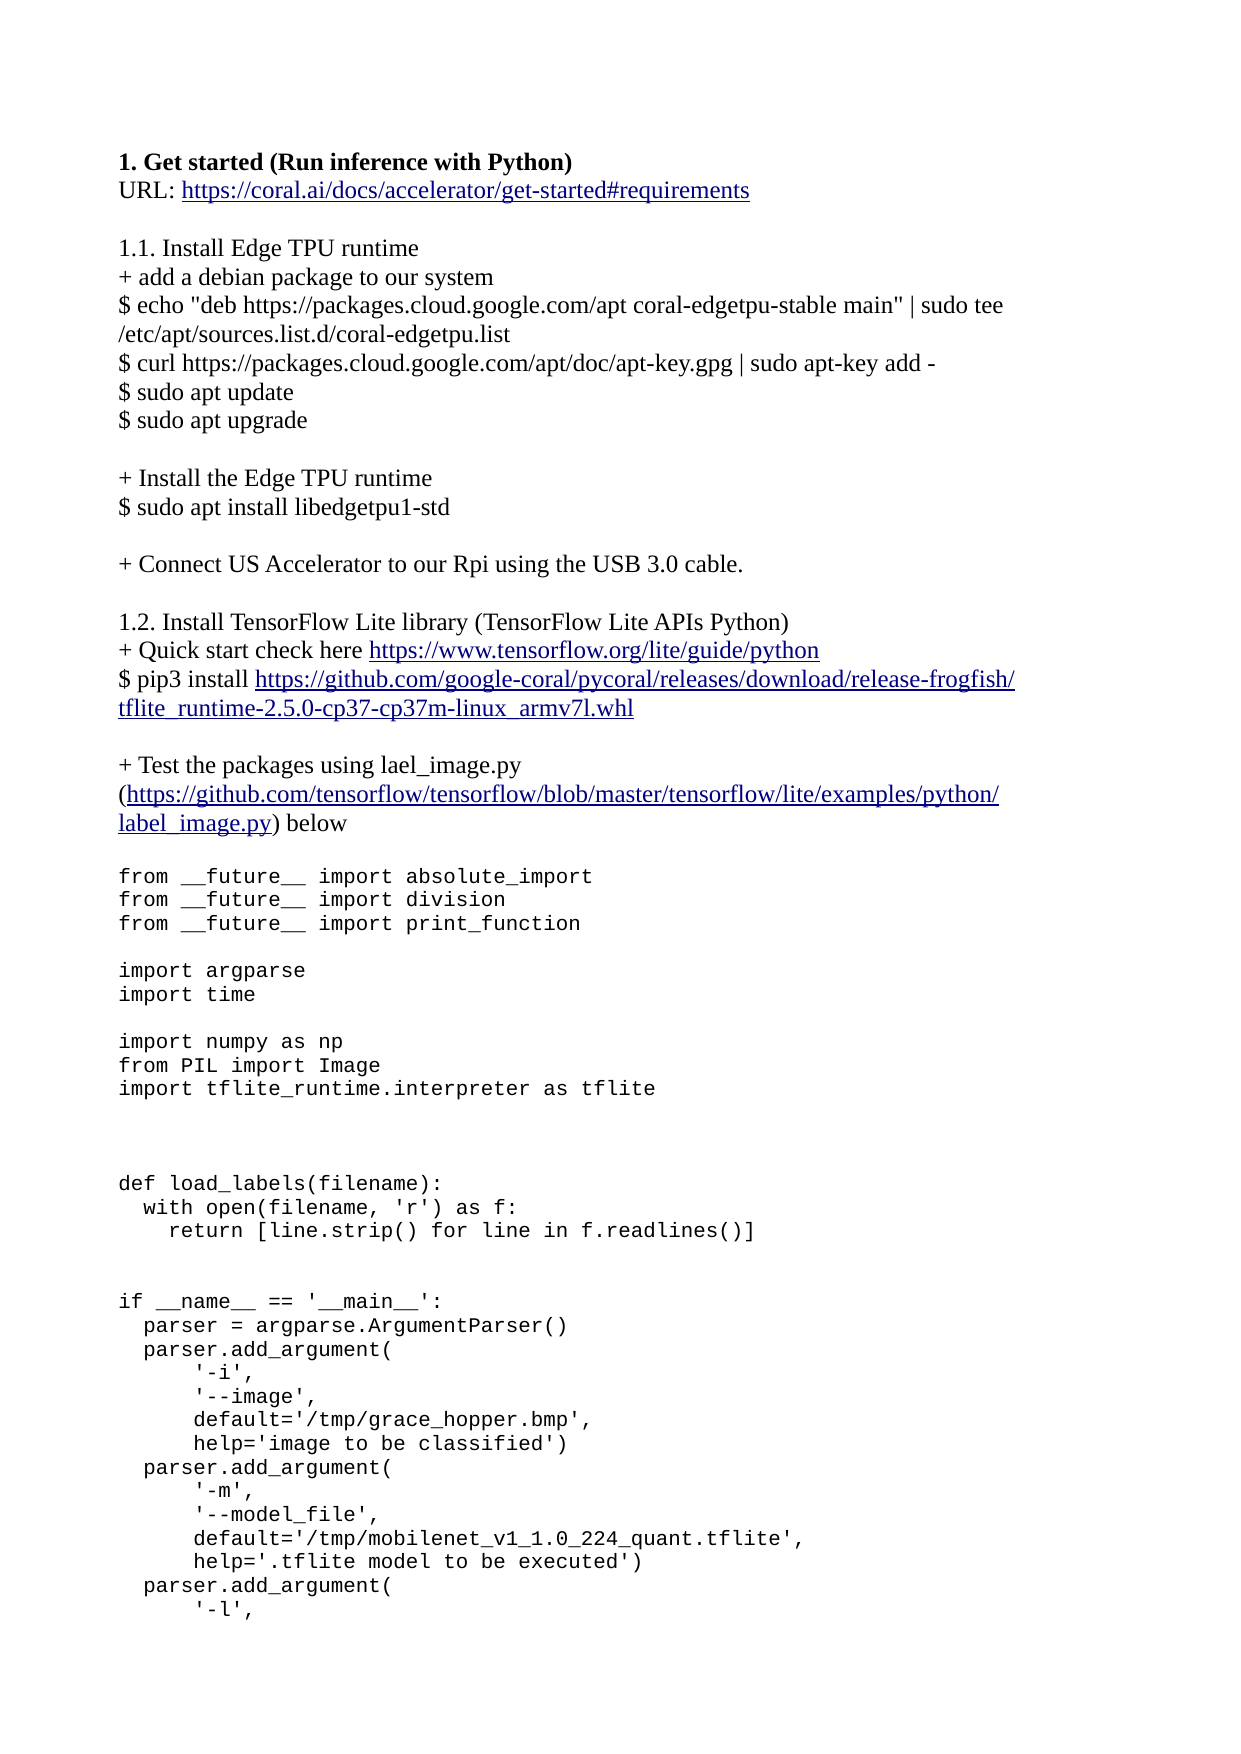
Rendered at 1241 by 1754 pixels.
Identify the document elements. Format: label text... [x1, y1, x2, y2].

text 1.2. Install TensorFlow Lite library (TensorFlow Lite APIs Python) [118, 607, 1122, 636]
text URL: https://coral.ai/docs/accelerator/get-started#requirements [118, 176, 1122, 204]
text default='/tmp/grace_hopper.bmp', [118, 1409, 1122, 1433]
text import argparse [118, 960, 1122, 984]
text + Quick start check here https://www.tensorflow.org/lite/guide/python [118, 636, 1122, 664]
text from __future__ import division [118, 889, 1122, 913]
text parser.add_argument( [118, 1457, 1122, 1480]
text $ pip3 install https://github.com/google-coral/pycoral/releases/download/release-frogfish/tflite_runtime-2.5.0-cp37-cp37m-linux_armv7l.whl [118, 664, 1122, 722]
text parser = argparse.ArgumentParser() [118, 1315, 1122, 1338]
text + add a debian package to our system [118, 262, 1122, 291]
text + Connect US Accelerator to our Rpi using the USB 3.0 cable. [118, 549, 1122, 578]
text import numpy as np [118, 1031, 1122, 1055]
text $ sudo apt install libedgetpu1-std [118, 492, 1122, 521]
text import time [118, 984, 1122, 1007]
text help='image to be classified') [118, 1433, 1122, 1457]
text $ sudo apt upgrade [118, 406, 1122, 434]
text '--model_file', [118, 1504, 1122, 1528]
text parser.add_argument( [118, 1575, 1122, 1599]
text '-i', [118, 1362, 1122, 1386]
text parser.add_argument( [118, 1338, 1122, 1362]
text '-l', [118, 1599, 1122, 1622]
text return [line.strip() for line in f.readlines()] [118, 1220, 1122, 1244]
text default='/tmp/mobilenet_v1_1.0_224_quant.tflite', [118, 1528, 1122, 1551]
text def load_labels(filename): [118, 1173, 1122, 1197]
text 1. Get started (Run inference with Python) [118, 147, 1122, 176]
text $ echo "deb https://packages.cloud.google.com/apt coral-edgetpu-stable main" | sudo tee /etc/apt/sources.list.d/coral-edgetpu.list [118, 291, 1122, 348]
text import tflite_runtime.interpreter as tflite [118, 1078, 1122, 1102]
text '-m', [118, 1480, 1122, 1504]
text help='.tflite model to be executed') [118, 1551, 1122, 1575]
text + Install the Edge TPU runtime [118, 463, 1122, 492]
text $ sudo apt update [118, 377, 1122, 406]
text from __future__ import print_function [118, 913, 1122, 937]
text '--image', [118, 1386, 1122, 1409]
text from __future__ import absolute_import [118, 866, 1122, 889]
text from PIL import Image [118, 1055, 1122, 1078]
text with open(filename, 'r') as f: [118, 1197, 1122, 1220]
text $ curl https://packages.cloud.google.com/apt/doc/apt-key.gpg | sudo apt-key add - [118, 348, 1122, 377]
text + Test the packages using lael_image.py (https://github.com/tensorflow/tensorflow/blob/master/tensorflow/lite/examples/python/label_image.py) below [118, 751, 1122, 837]
text 1.1. Install Edge TPU runtime [118, 233, 1122, 262]
text if __name__ == '__main__': [118, 1291, 1122, 1315]
